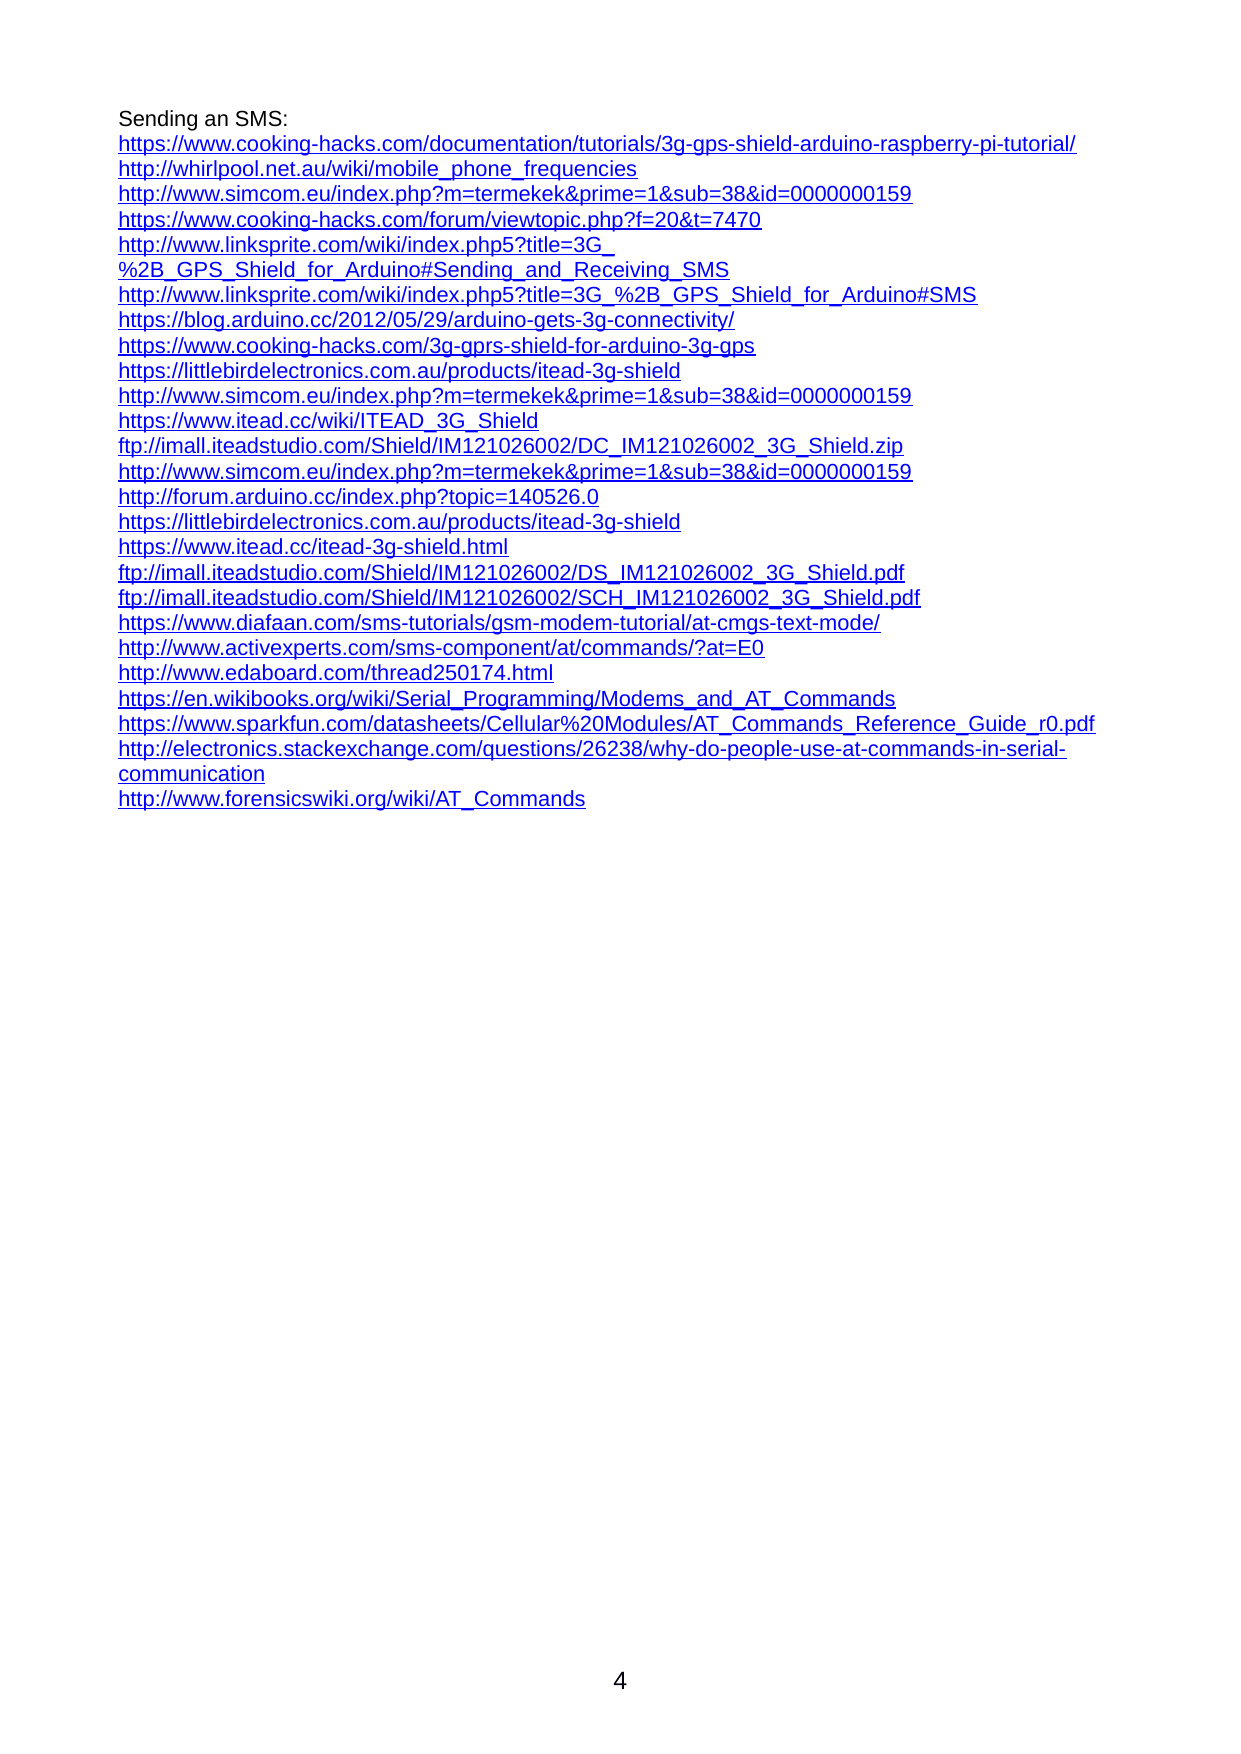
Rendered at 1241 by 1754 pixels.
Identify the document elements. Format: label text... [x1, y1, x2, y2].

text http://www.linksprite.com/wiki/index.php5?title=3G_%2B_GPS_Shield_for_Arduino#Sending_and_Receiving_SMS [118, 232, 1122, 282]
text http://electronics.stackexchange.com/questions/26238/why-do-people-use-at-commands-in-serial-communication [118, 736, 1122, 786]
text https://blog.arduino.cc/2012/05/29/arduino-gets-3g-connectivity/ [118, 307, 1122, 333]
text http://forum.arduino.cc/index.php?topic=140526.0 [118, 484, 1122, 509]
text http://www.activexperts.com/sms-component/at/commands/?at=E0 [118, 635, 1122, 660]
text http://www.simcom.eu/index.php?m=termekek&prime=1&sub=38&id=0000000159 [118, 383, 1122, 408]
text http://www.simcom.eu/index.php?m=termekek&prime=1&sub=38&id=0000000159 [118, 181, 1122, 207]
text http://www.edaboard.com/thread250174.html [118, 660, 1122, 686]
text https://www.itead.cc/itead-3g-shield.html [118, 534, 1122, 559]
text https://www.cooking-hacks.com/forum/viewtopic.php?f=20&t=7470 [118, 207, 1122, 232]
text http://whirlpool.net.au/wiki/mobile_phone_frequencies [118, 156, 1122, 181]
text https://www.cooking-hacks.com/documentation/tutorials/3g-gps-shield-arduino-raspberry-pi-tutorial/ [118, 131, 1122, 156]
text https://en.wikibooks.org/wiki/Serial_Programming/Modems_and_AT_Commands [118, 686, 1122, 711]
text https://littlebirdelectronics.com.au/products/itead-3g-shield [118, 358, 1122, 383]
text http://www.forensicswiki.org/wiki/AT_Commands [118, 786, 1122, 812]
text ftp://imall.iteadstudio.com/Shield/IM121026002/DS_IM121026002_3G_Shield.pdf [118, 559, 1122, 585]
text https://www.sparkfun.com/datasheets/Cellular%20Modules/AT_Commands_Reference_Guide_r0.pdf [118, 711, 1122, 736]
text http://www.linksprite.com/wiki/index.php5?title=3G_%2B_GPS_Shield_for_Arduino#SMS [118, 282, 1122, 307]
text https://www.itead.cc/wiki/ITEAD_3G_Shield [118, 408, 1122, 433]
text http://www.simcom.eu/index.php?m=termekek&prime=1&sub=38&id=0000000159 [118, 459, 1122, 484]
text https://www.diafaan.com/sms-tutorials/gsm-modem-tutorial/at-cmgs-text-mode/ [118, 610, 1122, 635]
text https://littlebirdelectronics.com.au/products/itead-3g-shield [118, 509, 1122, 534]
text ftp://imall.iteadstudio.com/Shield/IM121026002/SCH_IM121026002_3G_Shield.pdf [118, 585, 1122, 610]
text https://www.cooking-hacks.com/3g-gprs-shield-for-arduino-3g-gps [118, 333, 1122, 358]
text Sending an SMS: [118, 106, 1122, 131]
text ftp://imall.iteadstudio.com/Shield/IM121026002/DC_IM121026002_3G_Shield.zip [118, 433, 1122, 459]
